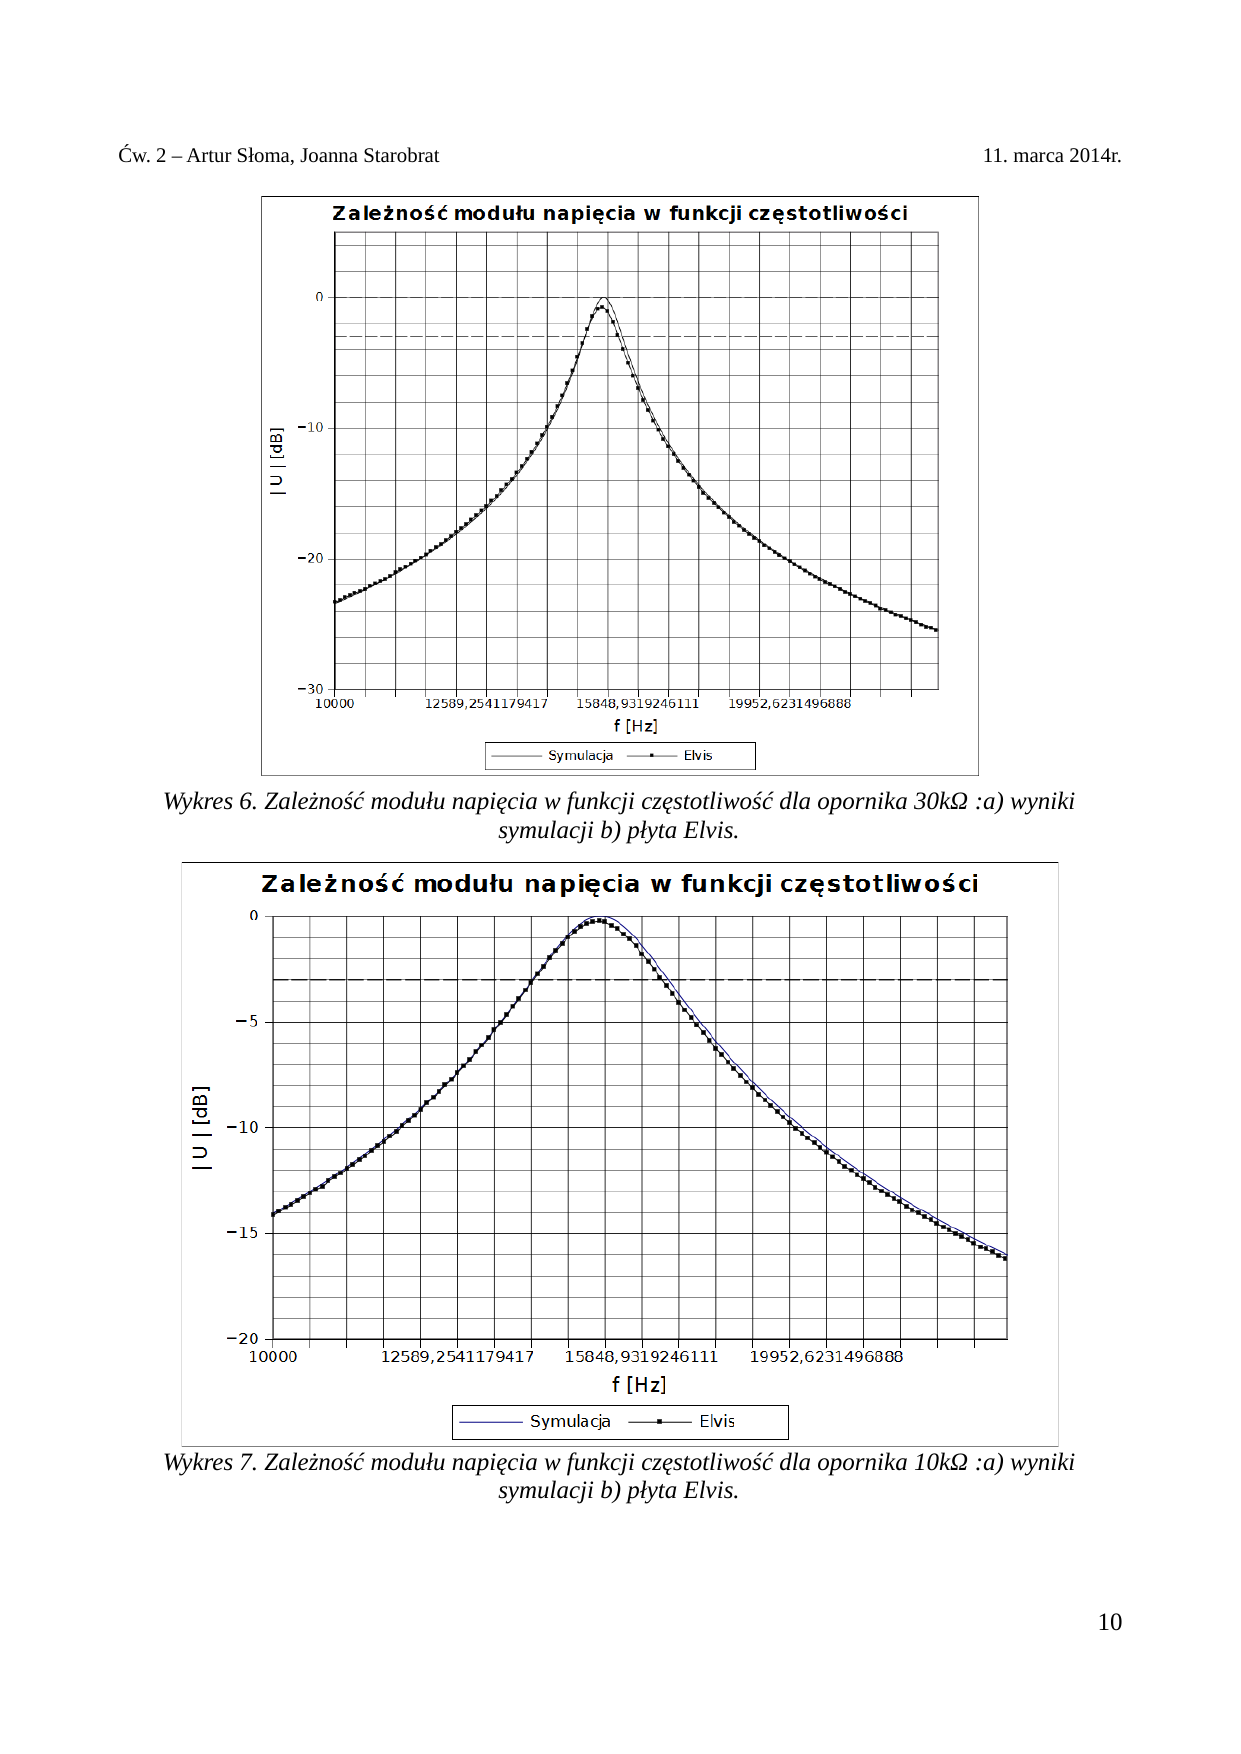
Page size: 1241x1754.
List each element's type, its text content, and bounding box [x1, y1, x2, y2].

picture [261, 196, 979, 776]
text Wykres 7. Zależność modułu napięcia w funkcji częstotliwość dla opornika 10kΩ :a) wyniki symulacji b) płyta Elvis. [118, 863, 1122, 1504]
text Wykres 6. Zależność modułu napięcia w funkcji częstotliwość dla opornika 30kΩ :a) wyniki symulacji b) płyta Elvis. [118, 786, 1122, 843]
picture [181, 862, 1059, 1447]
